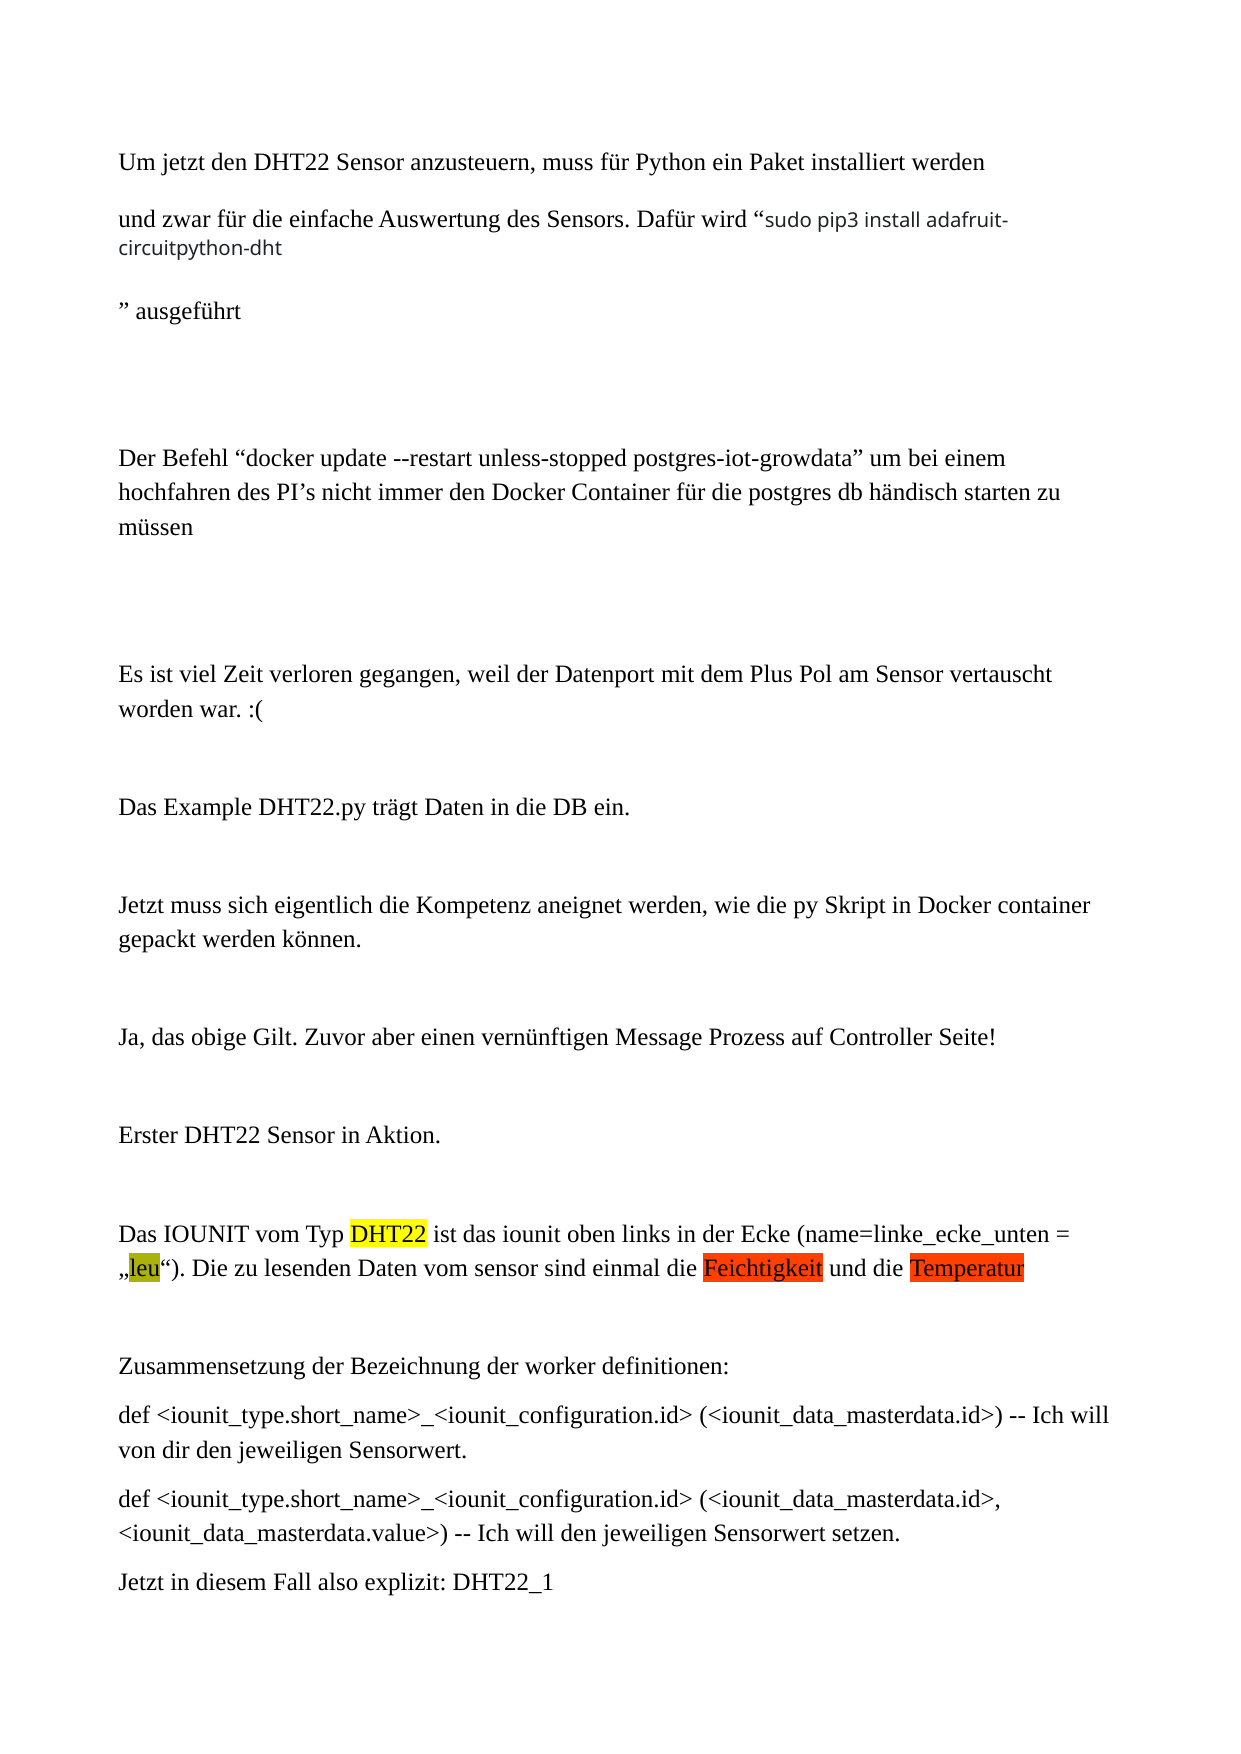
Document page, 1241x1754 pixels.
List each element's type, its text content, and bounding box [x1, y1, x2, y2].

text Das IOUNIT vom Typ DHT22 ist das iounit oben links in der Ecke (name=linke_ecke_unten = „leu“). Die zu lesenden Daten vom sensor sind einmal die Feichtigkeit und die Temperatur [118, 1219, 1122, 1282]
text Zusammensetzung der Bezeichnung der worker definitionen: [118, 1351, 1122, 1380]
text Erster DHT22 Sensor in Aktion. [118, 1121, 1122, 1149]
text Jetzt muss sich eigentlich die Kompetenz aneignet werden, wie die py Skript in Docker container gepackt werden können. [118, 890, 1122, 953]
text Um jetzt den DHT22 Sensor anzusteuern, muss für Python ein Paket installiert werden [118, 147, 1122, 176]
text def <iounit_type.short_name>_<iounit_configuration.id> (<iounit_data_masterdata.id>) -- Ich will von dir den jeweiligen Sensorwert. [118, 1400, 1122, 1464]
text Das Example DHT22.py trägt Daten in die DB ein. [118, 792, 1122, 821]
text und zwar für die einfache Auswertung des Sensors. Dafür wird “sudo pip3 install adafruit-circuitpython-dht [118, 204, 1122, 261]
text Der Befehl “docker update --restart unless-stopped postgres-iot-growdata” um bei einem hochfahren des PI’s nicht immer den Docker Container für die postgres db händisch starten zu müssen [118, 443, 1122, 541]
text ” ausgeführt [118, 261, 1122, 324]
text Ja, das obige Gilt. Zuvor aber einen vernünftigen Message Prozess auf Controller Seite! [118, 1022, 1122, 1051]
text Jetzt in diesem Fall also explizit: DHT22_1 [118, 1567, 1122, 1596]
text def <iounit_type.short_name>_<iounit_configuration.id> (<iounit_data_masterdata.id>, <iounit_data_masterdata.value>) -- Ich will den jeweiligen Sensorwert setzen. [118, 1484, 1122, 1547]
text Es ist viel Zeit verloren gegangen, weil der Datenport mit dem Plus Pol am Sensor vertauscht worden war. :( [118, 659, 1122, 722]
